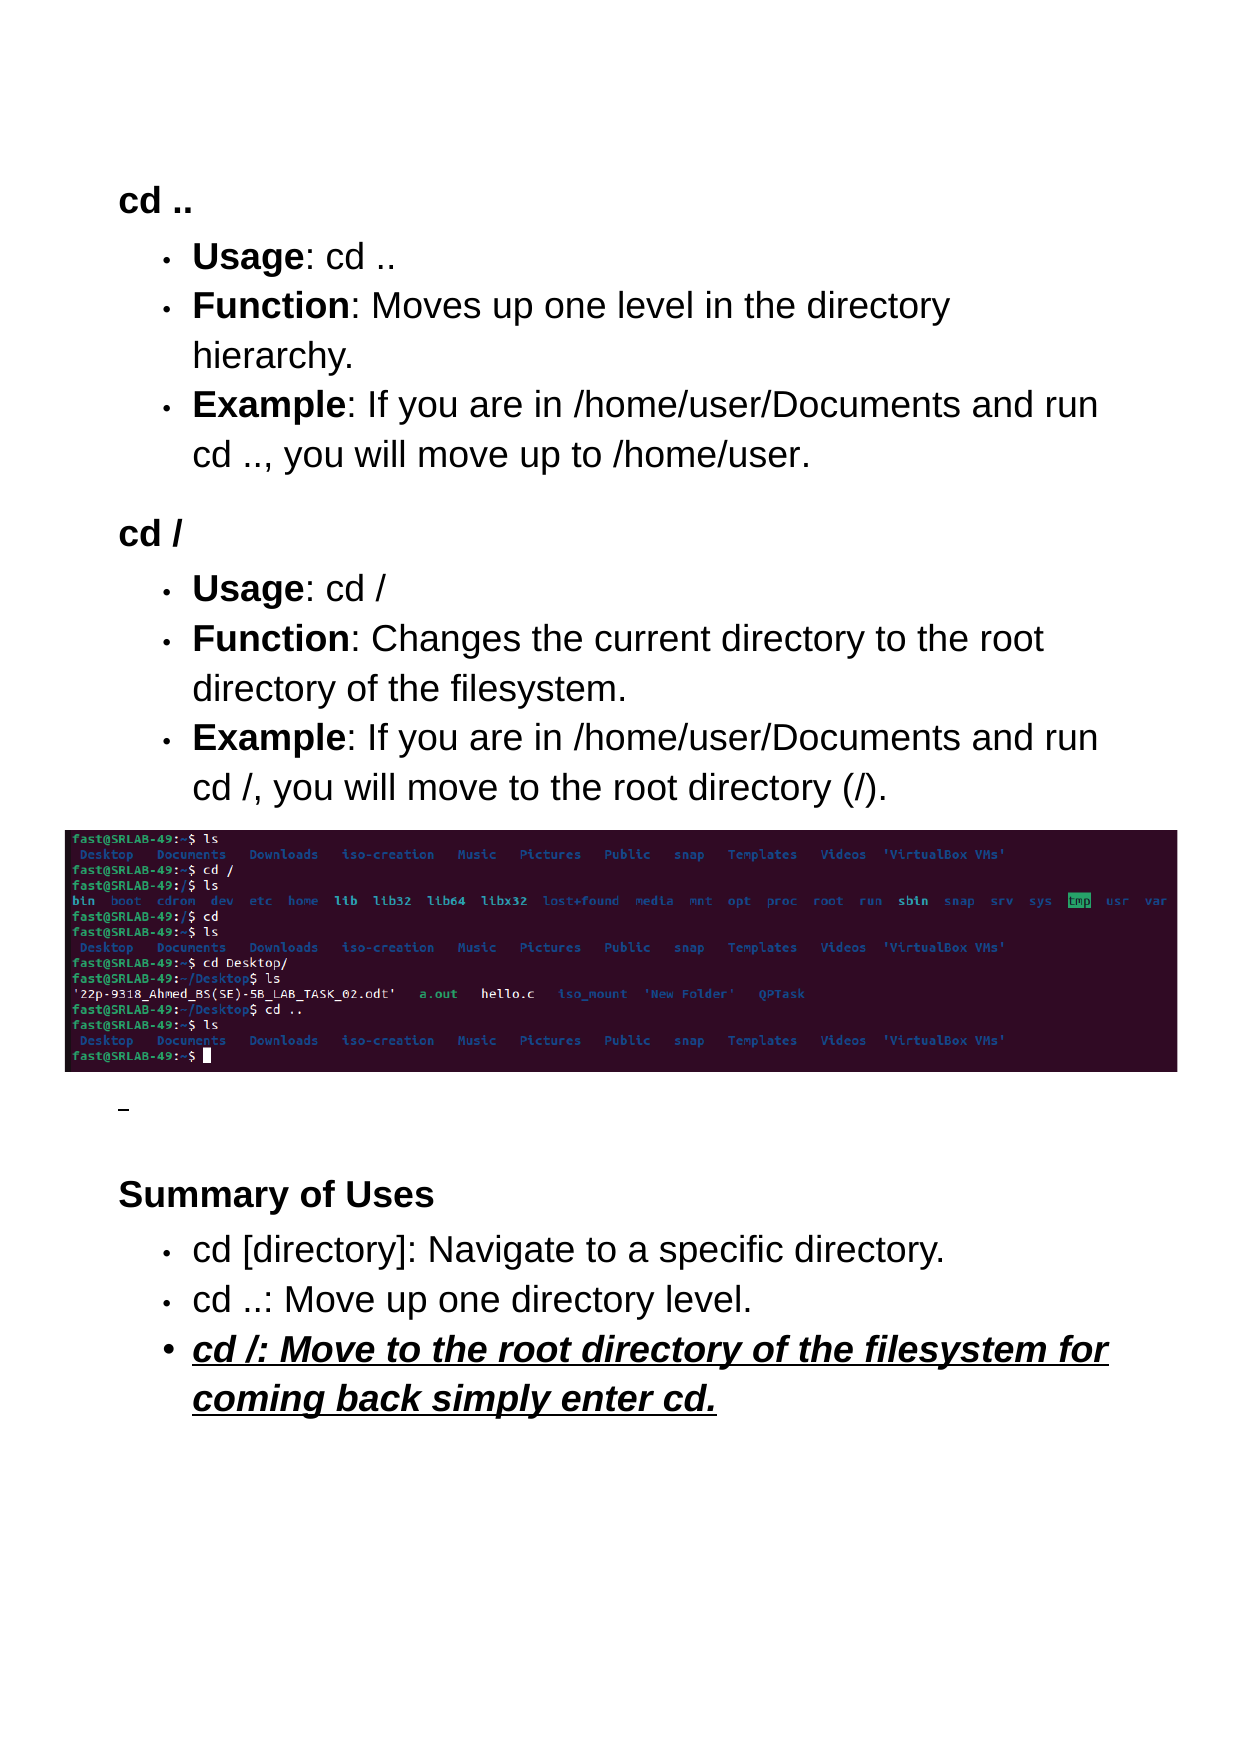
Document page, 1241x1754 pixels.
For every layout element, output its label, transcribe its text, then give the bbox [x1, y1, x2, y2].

list Usage: cd .. [162, 234, 1122, 277]
subtitle cd .. [118, 178, 1122, 221]
list Function: Moves up one level in the directory hierarchy. [162, 283, 1122, 376]
list Function: Changes the current directory to the root directory of the filesystem. [162, 616, 1122, 709]
picture [64, 830, 1178, 1072]
list cd ..: Move up one directory level. [162, 1277, 1122, 1320]
list Usage: cd / [162, 567, 1122, 610]
list cd /: Move to the root directory of the filesystem for coming back simply enter cd. [162, 1327, 1122, 1420]
subtitle Summary of Uses [118, 1172, 1122, 1215]
list cd [directory]: Navigate to a specific directory. [162, 1228, 1122, 1271]
list Example: If you are in /home/user/Documents and run cd /, you will move to the root directory (/). [162, 715, 1122, 808]
subtitle cd / [118, 511, 1122, 554]
list Example: If you are in /home/user/Documents and run cd .., you will move up to /home/user. [162, 383, 1122, 475]
